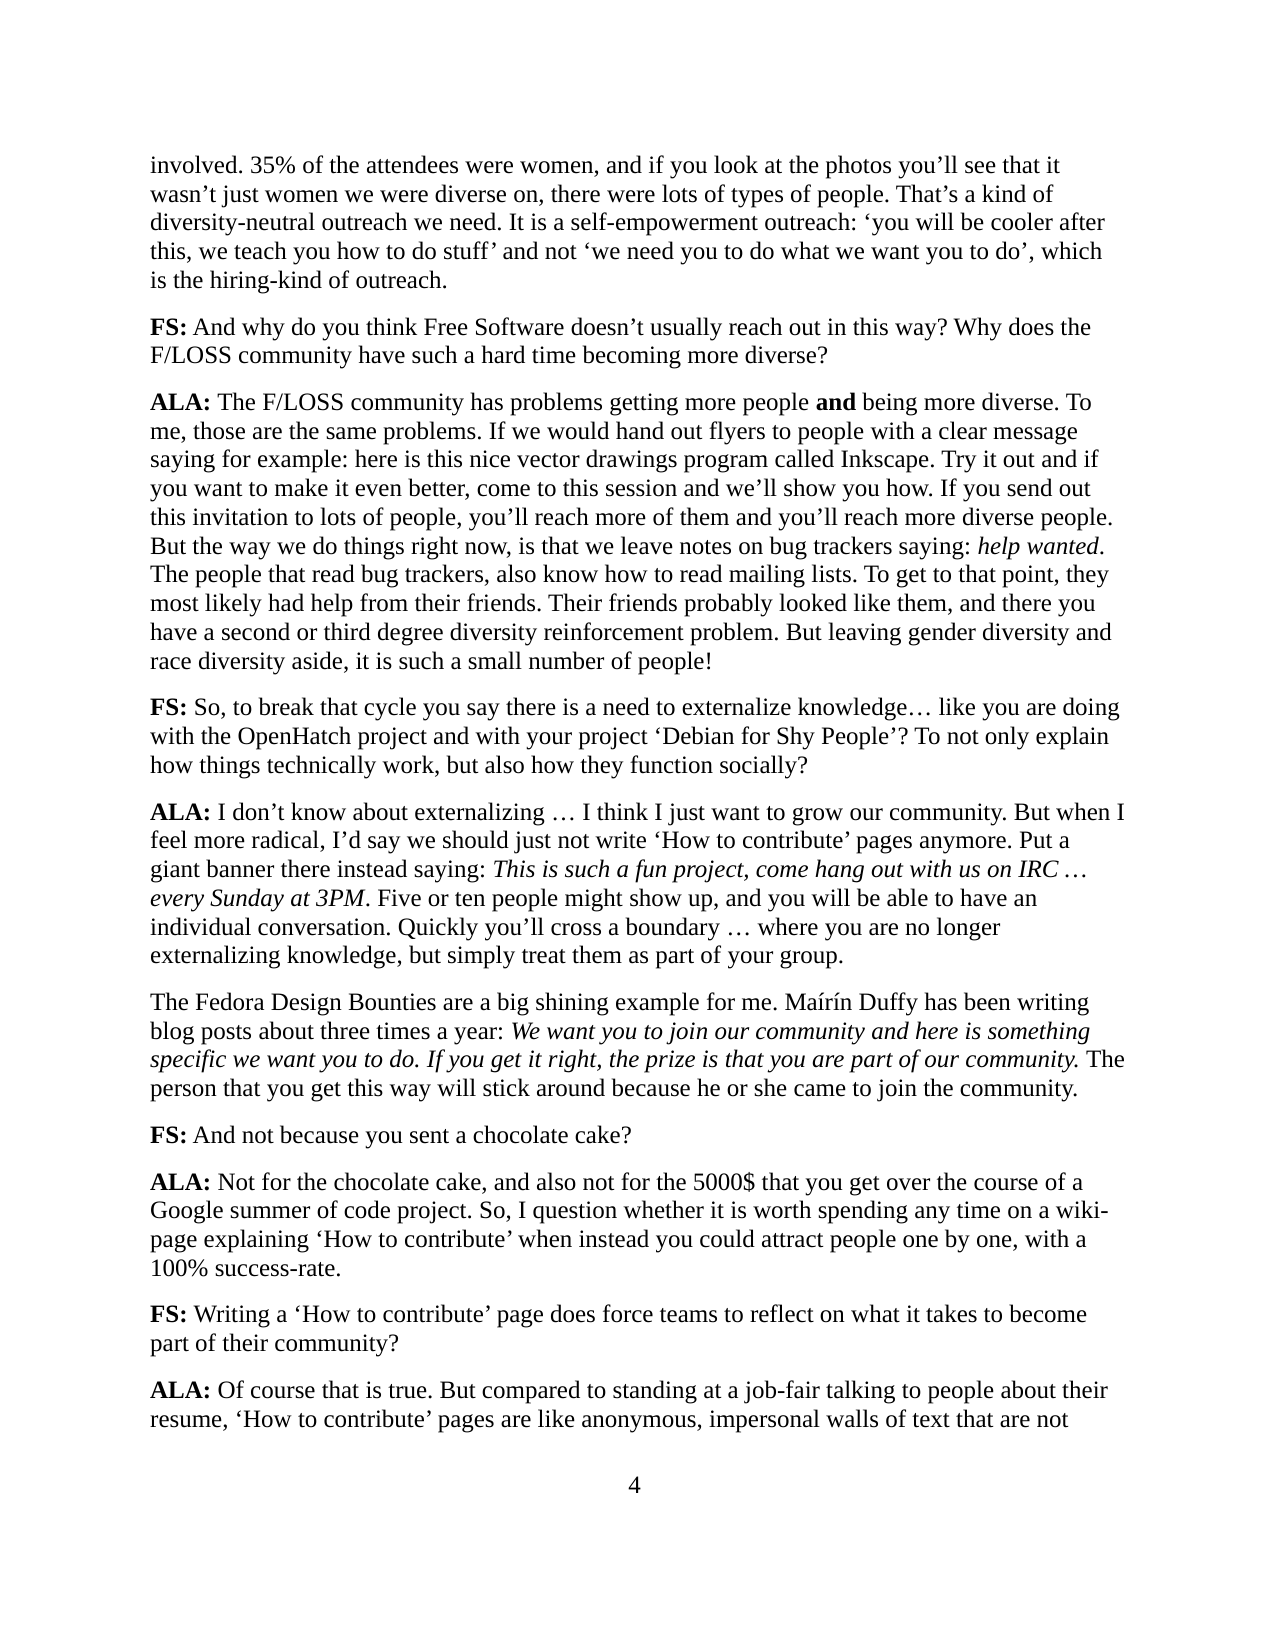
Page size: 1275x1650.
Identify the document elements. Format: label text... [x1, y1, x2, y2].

text ALA: Of course that is true. But compared to standing at a job-fair talking to people about their resume, ‘How to contribute’ pages are like anonymous, impersonal walls of text that are not [150, 1375, 1125, 1432]
text FS: And why do you think Free Software doesn’t usually reach out in this way? Why does the F/LOSS community have such a hard time becoming more diverse? [150, 312, 1125, 369]
text involved. 35% of the attendees were women, and if you look at the photos you’ll see that it wasn’t just women we were diverse on, there were lots of types of people. That’s a kind of diversity-neutral outreach we need. It is a self-empowerment outreach: ‘you will be cooler after this, we teach you how to do stuff’ and not ‘we need you to do what we want you to do’, which is the hiring-kind of outreach. [150, 150, 1125, 294]
text ALA: The F/LOSS community has problems getting more people and being more diverse. To me, those are the same problems. If we would hand out flyers to people with a clear message saying for example: here is this nice vector drawings program called Inkscape. Try it out and if you want to make it even better, come to this session and we’ll show you how. If you send out this invitation to lots of people, you’ll reach more of them and you’ll reach more diverse people. But the way we do things right now, is that we leave notes on bug trackers saying: help wanted. The people that read bug trackers, also know how to read mailing lists. To get to that point, they most likely had help from their friends. Their friends probably looked like them, and there you have a second or third degree diversity reinforcement problem. But leaving gender diversity and race diversity aside, it is such a small number of people! [150, 387, 1125, 674]
text FS: And not because you sent a chocolate cake? [150, 1120, 1125, 1149]
text FS: Writing a ‘How to contribute’ page does force teams to reflect on what it takes to become part of their community? [150, 1299, 1125, 1357]
text ALA: I don’t know about externalizing … I think I just want to grow our community. But when I feel more radical, I’d say we should just not write ‘How to contribute’ pages anymore. Put a giant banner there instead saying: This is such a fun project, come hang out with us on IRC … every Sunday at 3PM. Five or ten people might show up, and you will be able to have an individual conversation. Quickly you’ll cross a boundary … where you are no longer externalizing knowledge, but simply treat them as part of your group. [150, 797, 1125, 969]
text ALA: Not for the chocolate cake, and also not for the 5000$ that you get over the course of a Google summer of code project. So, I question whether it is worth spending any time on a wiki-page explaining ‘How to contribute’ when instead you could attract people one by one, with a 100% success-rate. [150, 1167, 1125, 1282]
text The Fedora Design Bounties are a big shining example for me. Maírín Duffy has been writing blog posts about three times a year: We want you to join our community and here is something specific we want you to do. If you get it right, the prize is that you are part of our community. The person that you get this way will stick around because he or she came to join the community. [150, 987, 1125, 1102]
text FS: So, to break that cycle you say there is a need to externalize knowledge… like you are doing with the OpenHatch project and with your project ‘Debian for Shy People’? To not only explain how things technically work, but also how they function socially? [150, 692, 1125, 779]
